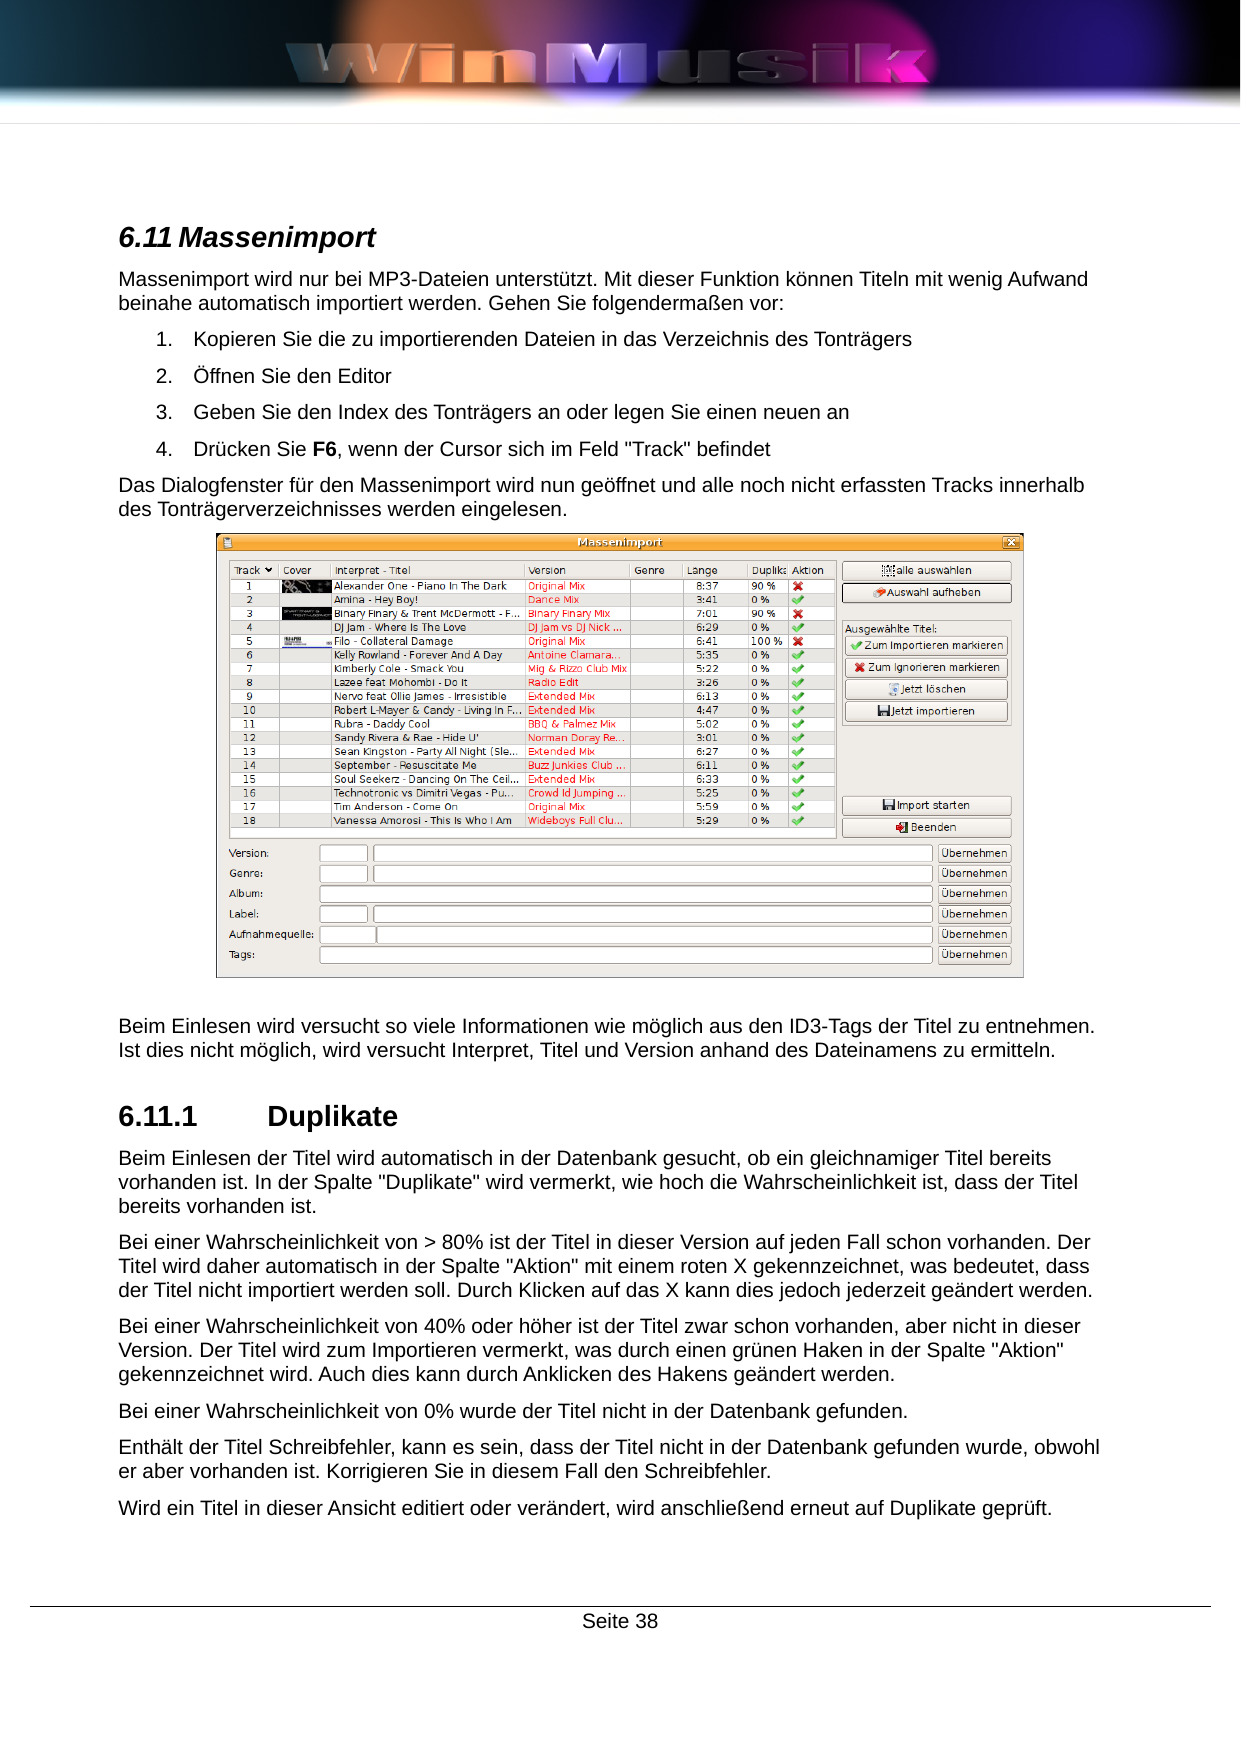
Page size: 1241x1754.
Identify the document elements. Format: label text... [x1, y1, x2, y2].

text Massenimport wird nur bei MP3-Dateien unterstützt. Mit dieser Funktion können Titeln mit wenig Aufwand beinahe automatisch importiert werden. Gehen Sie folgendermaßen vor: [118, 267, 1122, 314]
list Drücken Sie F6, wenn der Cursor sich im Feld "Track" befindet [156, 436, 1122, 460]
text Das Dialogfenster für den Massenimport wird nun geöffnet und alle noch nicht erfassten Tracks innerhalb des Tonträgerverzeichnisses werden eingelesen. [118, 473, 1122, 521]
text Wird ein Titel in dieser Ansicht editiert oder verändert, wird anschließend erneut auf Duplikate geprüft. [118, 1496, 1122, 1519]
list Geben Sie den Index des Tonträgers an oder legen Sie einen neuen an [156, 400, 1122, 424]
text Bei einer Wahrscheinlichkeit von 40% oder höher ist der Titel zwar schon vorhanden, aber nicht in dieser Version. Der Titel wird zum Importieren vermerkt, was durch einen grünen Haken in der Spalte "Aktion" gekennzeichnet wird. Auch dies kann durch Anklicken des Hakens geändert werden. [118, 1314, 1122, 1386]
text Beim Einlesen wird versucht so viele Informationen wie möglich aus den ID3-Tags der Titel zu entnehmen. Ist dies nicht möglich, wird versucht Interpret, Titel und Version anhand des Dateinamens zu ermitteln. [118, 1014, 1122, 1062]
list Kopieren Sie die zu importierenden Dateien in das Verzeichnis des Tonträgers [156, 327, 1122, 351]
text Bei einer Wahrscheinlichkeit von > 80% ist der Titel in dieser Version auf jeden Fall schon vorhanden. Der Titel wird daher automatisch in der Spalte "Aktion" mit einem roten X gekennzeichnet, was bedeutet, dass der Titel nicht importiert werden soll. Durch Klicken auf das X kann dies jedoch jederzeit geändert werden. [118, 1230, 1122, 1302]
list Öffnen Sie den Editor [156, 363, 1122, 387]
subtitle Massenimport [118, 221, 1122, 254]
picture [216, 533, 1024, 978]
text Enthält der Titel Schreibfehler, kann es sein, dass der Titel nicht in der Datenbank gefunden wurde, obwohl er aber vorhanden ist. Korrigieren Sie in diesem Fall den Schreibfehler. [118, 1435, 1122, 1483]
subtitle Duplikate [118, 1099, 1122, 1133]
text Bei einer Wahrscheinlichkeit von 0% wurde der Titel nicht in der Datenbank gefunden. [118, 1399, 1122, 1423]
text Beim Einlesen der Titel wird automatisch in der Datenbank gesucht, ob ein gleichnamiger Titel bereits vorhanden ist. In der Spalte "Duplikate" wird vermerkt, wie hoch die Wahrscheinlichkeit ist, dass der Titel bereits vorhanden ist. [118, 1146, 1122, 1217]
